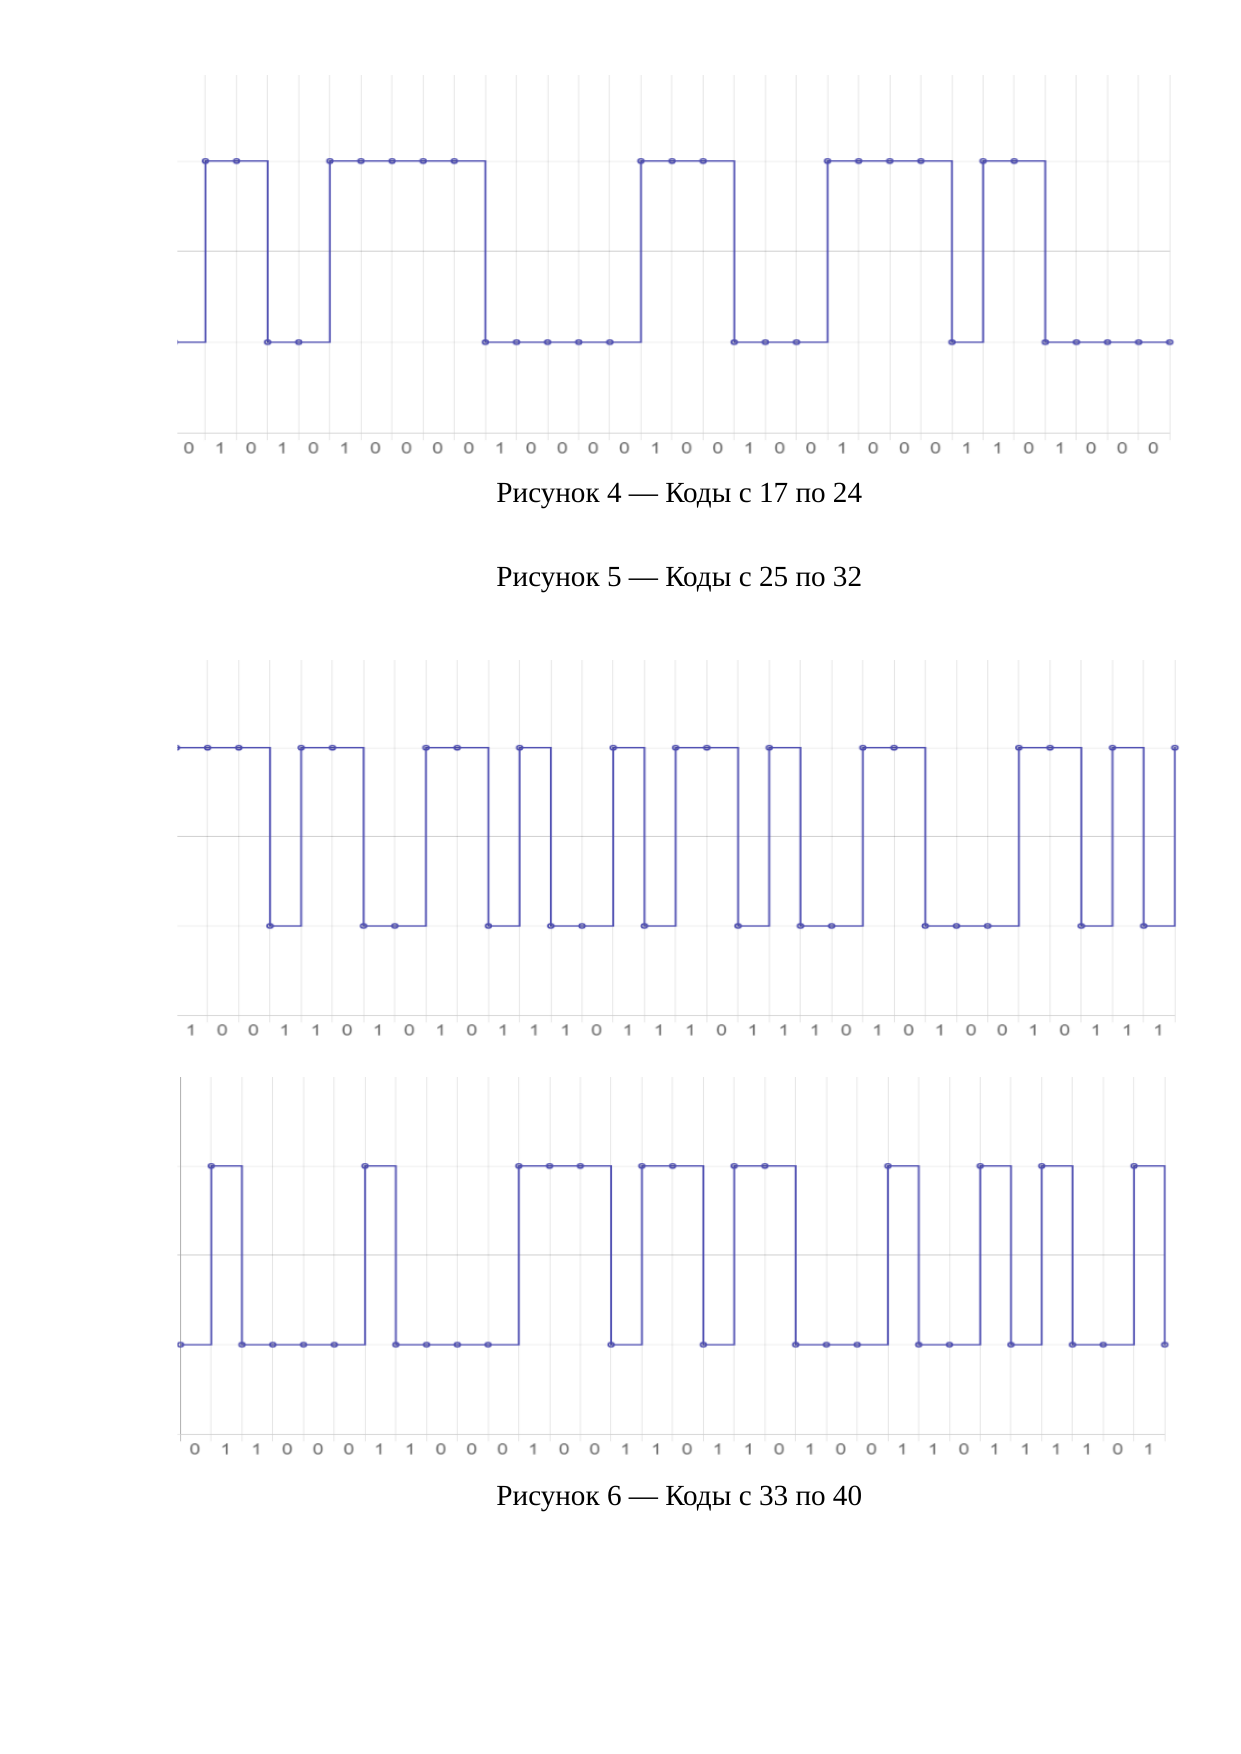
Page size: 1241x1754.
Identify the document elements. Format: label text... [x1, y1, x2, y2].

text Рисунок 5 — Коды с 25 по 32 [177, 559, 1181, 593]
picture [177, 660, 1182, 1044]
picture [177, 75, 1182, 459]
picture [177, 1077, 1182, 1462]
text Рисунок 6 — Коды с 33 по 40 [177, 1462, 1181, 1512]
text Рисунок 4 — Коды с 17 по 24 [177, 459, 1181, 509]
